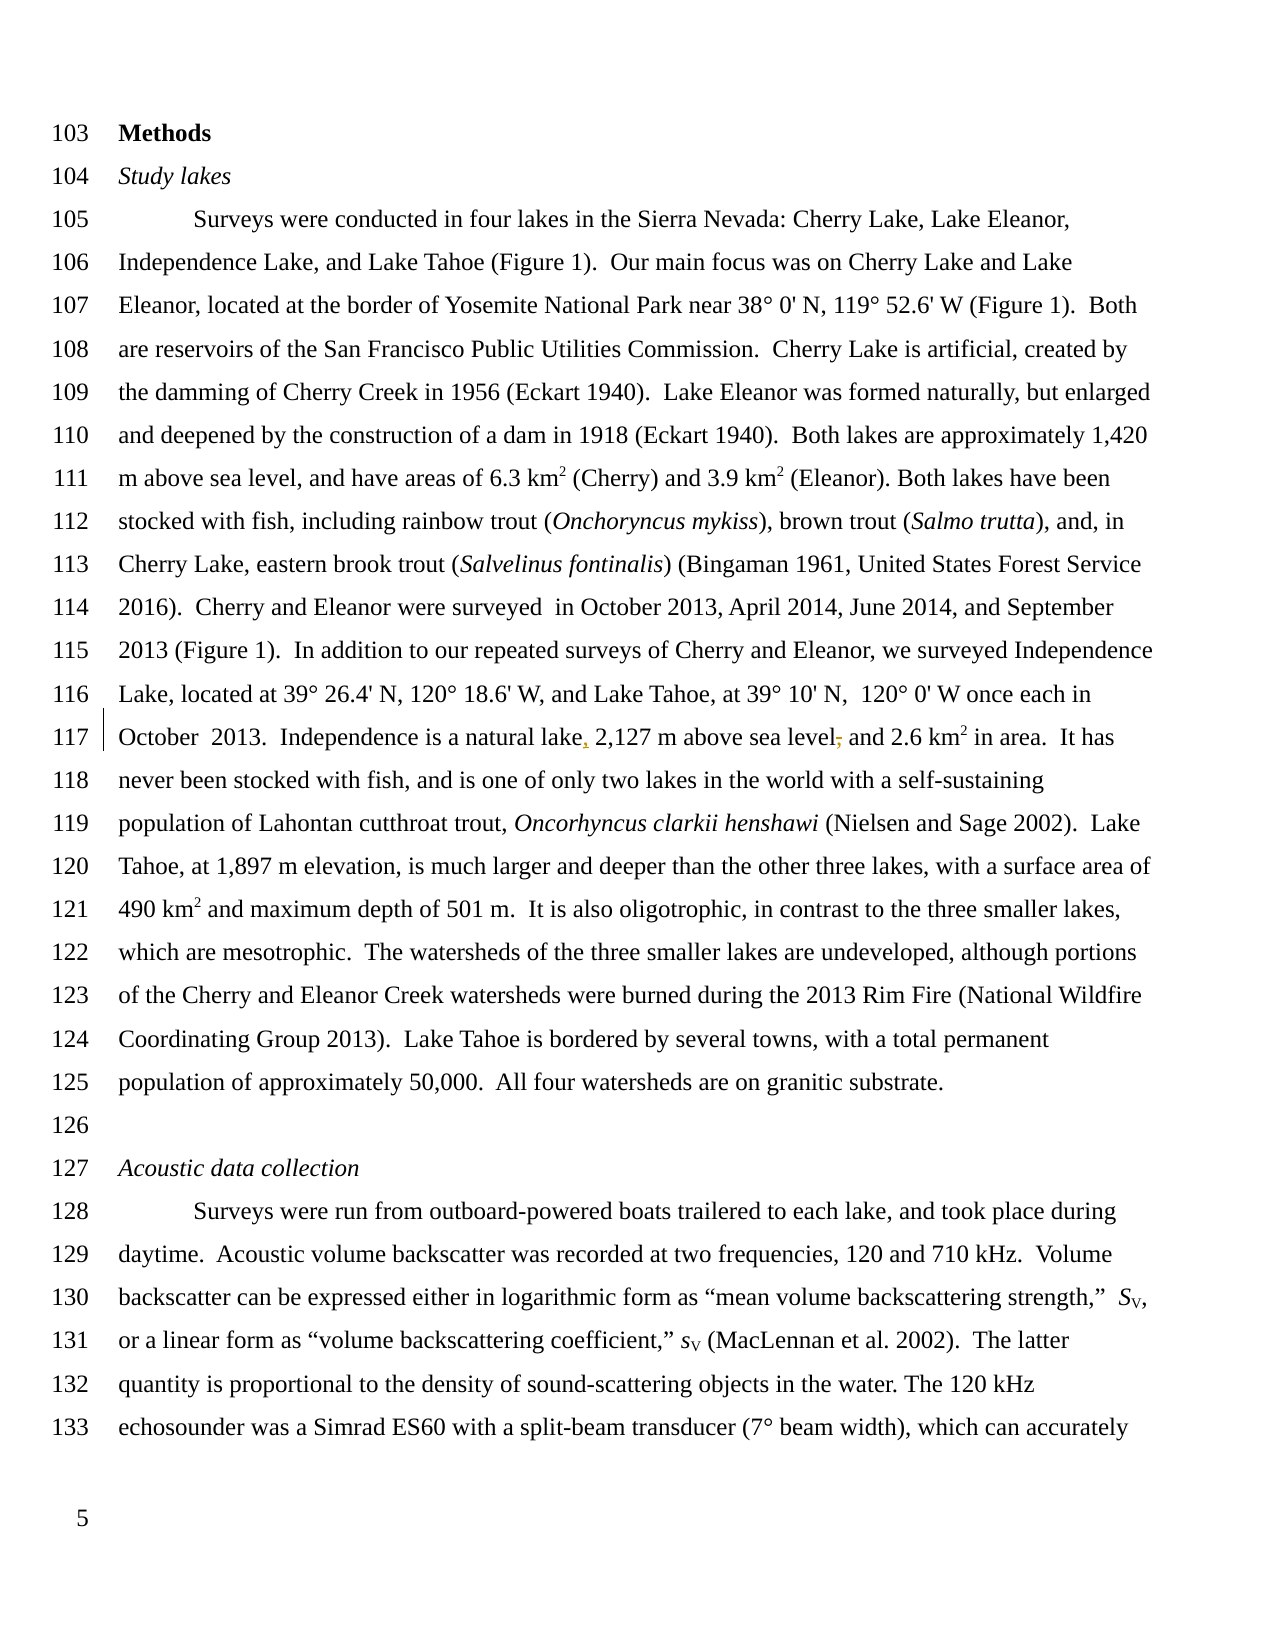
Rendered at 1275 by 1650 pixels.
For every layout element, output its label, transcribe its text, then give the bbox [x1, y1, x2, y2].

text Acoustic data collection [118, 1153, 1157, 1182]
text Methods [118, 118, 1157, 147]
text Surveys were run from outboard-powered boats trailered to each lake, and took place during daytime. Acoustic volume backscatter was recorded at two frequencies, 120 and 710 kHz. Volume backscatter can be expressed either in logarithmic form as “mean volume backscattering strength,” SV, or a linear form as “volume backscattering coefficient,” sV (MacLennan et al. 2002)⁠. The latter quantity is proportional to the density of sound-scattering objects in the water. The 120 kHz echosounder was a Simrad ES60 with a split-beam transducer (7° beam width), which can accurately [118, 1196, 1157, 1441]
text Surveys were conducted in four lakes in the Sierra Nevada: Cherry Lake, Lake Eleanor, Independence Lake, and Lake Tahoe (Figure 1). Our main focus was on Cherry Lake and Lake Eleanor, located at the border of Yosemite National Park near 38° 0' N, 119° 52.6' W (Figure 1). Both are reservoirs of the San Francisco Public Utilities Commission. Cherry Lake is artificial, created by the damming of Cherry Creek in 1956 (Eckart 1940)⁠. Lake Eleanor was formed naturally, but enlarged and deepened by the construction of a dam in 1918 (Eckart 1940)⁠. Both lakes are approximately 1,420 m above sea level, and have areas of 6.3 km2 (Cherry) and 3.9 km2 (Eleanor). Both lakes have been stocked with fish, including rainbow trout (Onchoryncus mykiss), brown trout (Salmo trutta), and, in Cherry Lake, eastern brook trout (Salvelinus fontinalis) (Bingaman 1961, United States Forest Service 2016)⁠. Cherry and Eleanor were surveyed in October 2013, April 2014, June 2014, and September 2013 (Figure 1). In addition to our repeated surveys of Cherry and Eleanor, we surveyed Independence Lake, located at 39° 26.4' N, 120° 18.6' W, and Lake Tahoe, at 39° 10' N, 120° 0' W once each in October 2013. Independence is a natural lake, 2,127 m above sea level and 2.6 km2 in area. It has never been stocked with fish, and is one of only two lakes in the world with a self-sustaining population of Lahontan cutthroat trout, Oncorhyncus clarkii henshawi (Nielsen and Sage 2002)⁠. Lake Tahoe, at 1,897 m elevation, is much larger and deeper than the other three lakes, with a surface area of 490 km2 and maximum depth of 501 m. It is also oligotrophic, in contrast to the three smaller lakes, which are mesotrophic. The watersheds of the three smaller lakes are undeveloped, although portions of the Cherry and Eleanor Creek watersheds were burned during the 2013 Rim Fire (National Wildfire Coordinating Group 2013)⁠. Lake Tahoe is bordered by several towns, with a total permanent population of approximately 50,000. All four watersheds are on granitic substrate. [118, 204, 1157, 1096]
text Study lakes [118, 161, 1157, 190]
